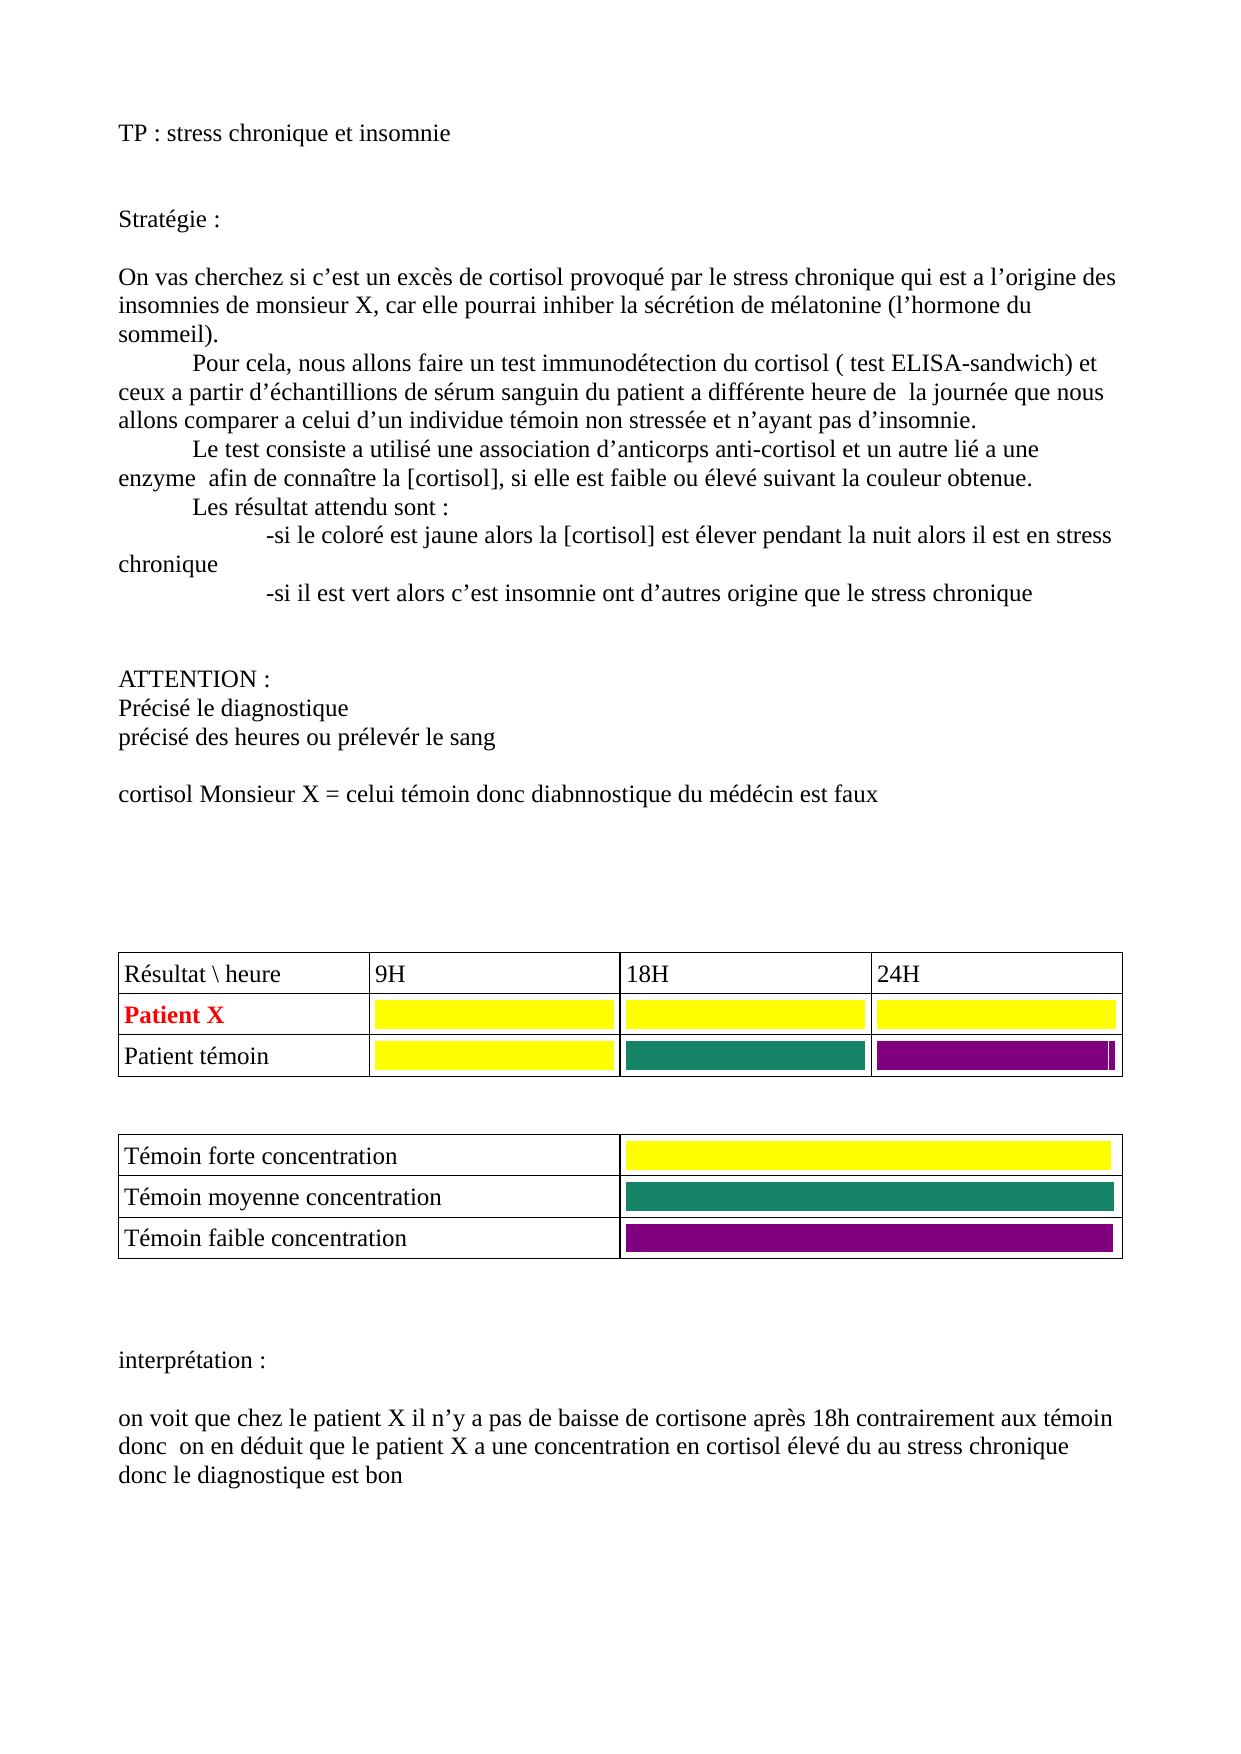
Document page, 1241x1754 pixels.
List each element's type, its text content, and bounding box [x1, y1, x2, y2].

text Les résultat attendu sont : [118, 492, 1122, 521]
table_cell Jau ne [370, 994, 619, 1034]
text précisé des heures ou prélevér le sang [118, 722, 1122, 751]
table_cell Témoin faible concentration [119, 1218, 619, 1258]
table_cell Ver t [621, 1035, 871, 1076]
text TP : stress chronique et insomnie [118, 118, 1122, 147]
text -si le coloré est jaune alors la [cortisol] est élever pendant la nuit alors il est en stress chronique [118, 521, 1122, 578]
table_header Témoin forte concentration [119, 1135, 619, 1175]
text Précisé le diagnostique [118, 693, 1122, 722]
table_cell Jau ne [370, 1035, 619, 1076]
table_header 9H [370, 953, 619, 993]
text On vas cherchez si c’est un excès de cortisol provoqué par le stress chronique qui est a l’origine des insomnies de monsieur X, car elle pourrai inhiber la sécrétion de mélatonine (l’hormone du sommeil). [118, 262, 1122, 348]
table_cell Ja une [872, 994, 1122, 1034]
text Le test consiste a utilisé une association d’anticorps anti-cortisol et un autre lié a une enzyme afin de connaître la [cortisol], si elle est faible ou élevé suivant la couleur obtenue. [118, 434, 1122, 492]
table_cell Patient X [119, 994, 369, 1034]
text interprétation : [118, 1345, 1122, 1374]
table_cell V iolet [621, 1218, 1122, 1258]
table_cell Ja une [621, 994, 871, 1034]
table_cell Vi olet [872, 1035, 1122, 1076]
table_cell Témoin moyenne concentration [119, 1176, 619, 1217]
text -si il est vert alors c’est insomnie ont d’autres origine que le stress chronique [118, 578, 1122, 607]
text Stratégie : [118, 204, 1122, 233]
table_header jaune [621, 1135, 1122, 1175]
table_header 18H [621, 953, 871, 993]
text ATTENTION : [118, 664, 1122, 693]
text on voit que chez le patient X il n’y a pas de baisse de cortisone après 18h contrairement aux témoin donc on en déduit que le patient X a une concentration en cortisol élevé du au stress chronique donc le diagnostique est bon [118, 1403, 1122, 1489]
table_cell vert [621, 1176, 1122, 1217]
text Pour cela, nous allons faire un test immunodétection du cortisol ( test ELISA-sandwich) et ceux a partir d’échantillions de sérum sanguin du patient a différente heure de la journée que nous allons comparer a celui d’un individue témoin non stressée et n’ayant pas d’insomnie. [118, 348, 1122, 434]
table_cell Patient témoin [119, 1035, 369, 1076]
table_header 24H [872, 953, 1122, 993]
text cortisol Monsieur X = celui témoin donc diabnnostique du médécin est faux [118, 779, 1122, 808]
table_header Résultat \ heure [119, 953, 369, 993]
